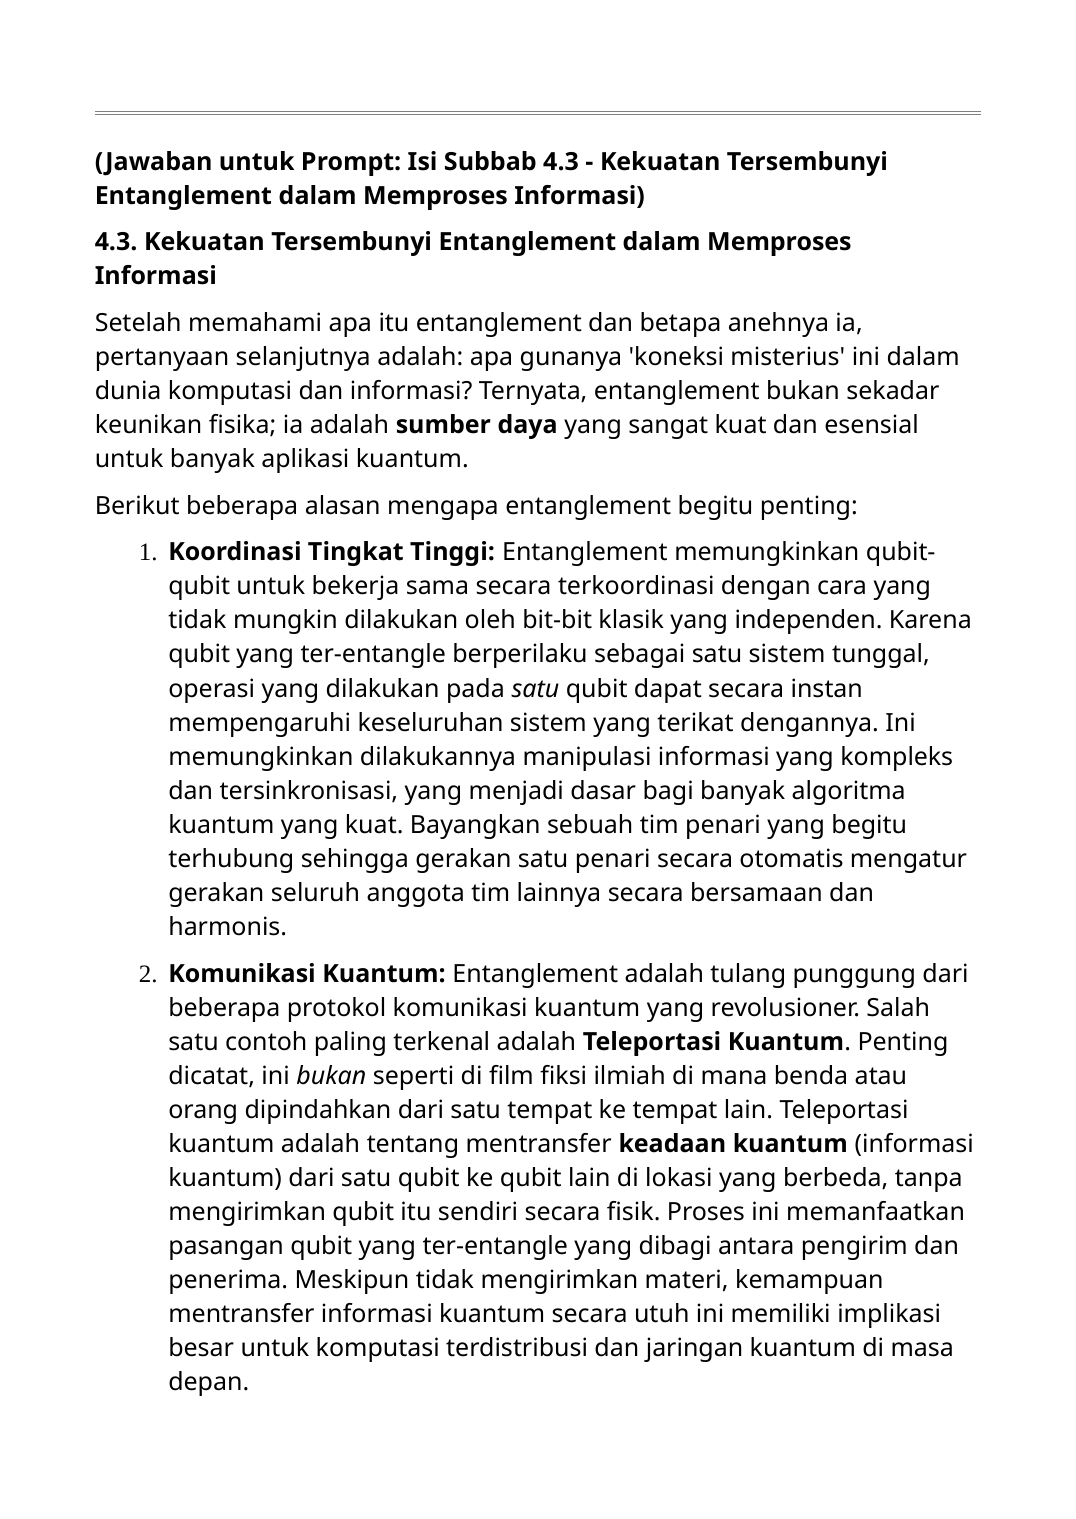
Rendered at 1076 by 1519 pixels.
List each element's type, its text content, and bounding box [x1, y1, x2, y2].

text Setelah memahami apa itu entanglement dan betapa anehnya ia, pertanyaan selanjutnya adalah: apa gunanya 'koneksi misterius' ini dalam dunia komputasi dan informasi? Ternyata, entanglement bukan sekadar keunikan fisika; ia adalah sumber daya yang sangat kuat dan esensial untuk banyak aplikasi kuantum. [94, 304, 981, 475]
list Koordinasi Tingkat Tinggi: Entanglement memungkinkan qubit-qubit untuk bekerja sama secara terkoordinasi dengan cara yang tidak mungkin dilakukan oleh bit-bit klasik yang independen. Karena qubit yang ter-entangle berperilaku sebagai satu sistem tunggal, operasi yang dilakukan pada satu qubit dapat secara instan mempengaruhi keseluruhan sistem yang terikat dengannya. Ini memungkinkan dilakukannya manipulasi informasi yang kompleks dan tersinkronisasi, yang menjadi dasar bagi banyak algoritma kuantum yang kuat. Bayangkan sebuah tim penari yang begitu terhubung sehingga gerakan satu penari secara otomatis mengatur gerakan seluruh anggota tim lainnya secara bersamaan dan harmonis. [139, 534, 981, 943]
text Berikut beberapa alasan mengapa entanglement begitu penting: [94, 487, 981, 521]
text 4.3. Kekuatan Tersembunyi Entanglement dalam Memproses Informasi [94, 224, 981, 292]
text (Jawaban untuk Prompt: Isi Subbab 4.3 - Kekuatan Tersembunyi Entanglement dalam Memproses Informasi) [94, 143, 981, 211]
list Komunikasi Kuantum: Entanglement adalah tulang punggung dari beberapa protokol komunikasi kuantum yang revolusioner. Salah satu contoh paling terkenal adalah Teleportasi Kuantum. Penting dicatat, ini bukan seperti di film fiksi ilmiah di mana benda atau orang dipindahkan dari satu tempat ke tempat lain. Teleportasi kuantum adalah tentang mentransfer keadaan kuantum (informasi kuantum) dari satu qubit ke qubit lain di lokasi yang berbeda, tanpa mengirimkan qubit itu sendiri secara fisik. Proses ini memanfaatkan pasangan qubit yang ter-entangle yang dibagi antara pengirim dan penerima. Meskipun tidak mengirimkan materi, kemampuan mentransfer informasi kuantum secara utuh ini memiliki implikasi besar untuk komputasi terdistribusi dan jaringan kuantum di masa depan. [139, 955, 981, 1398]
